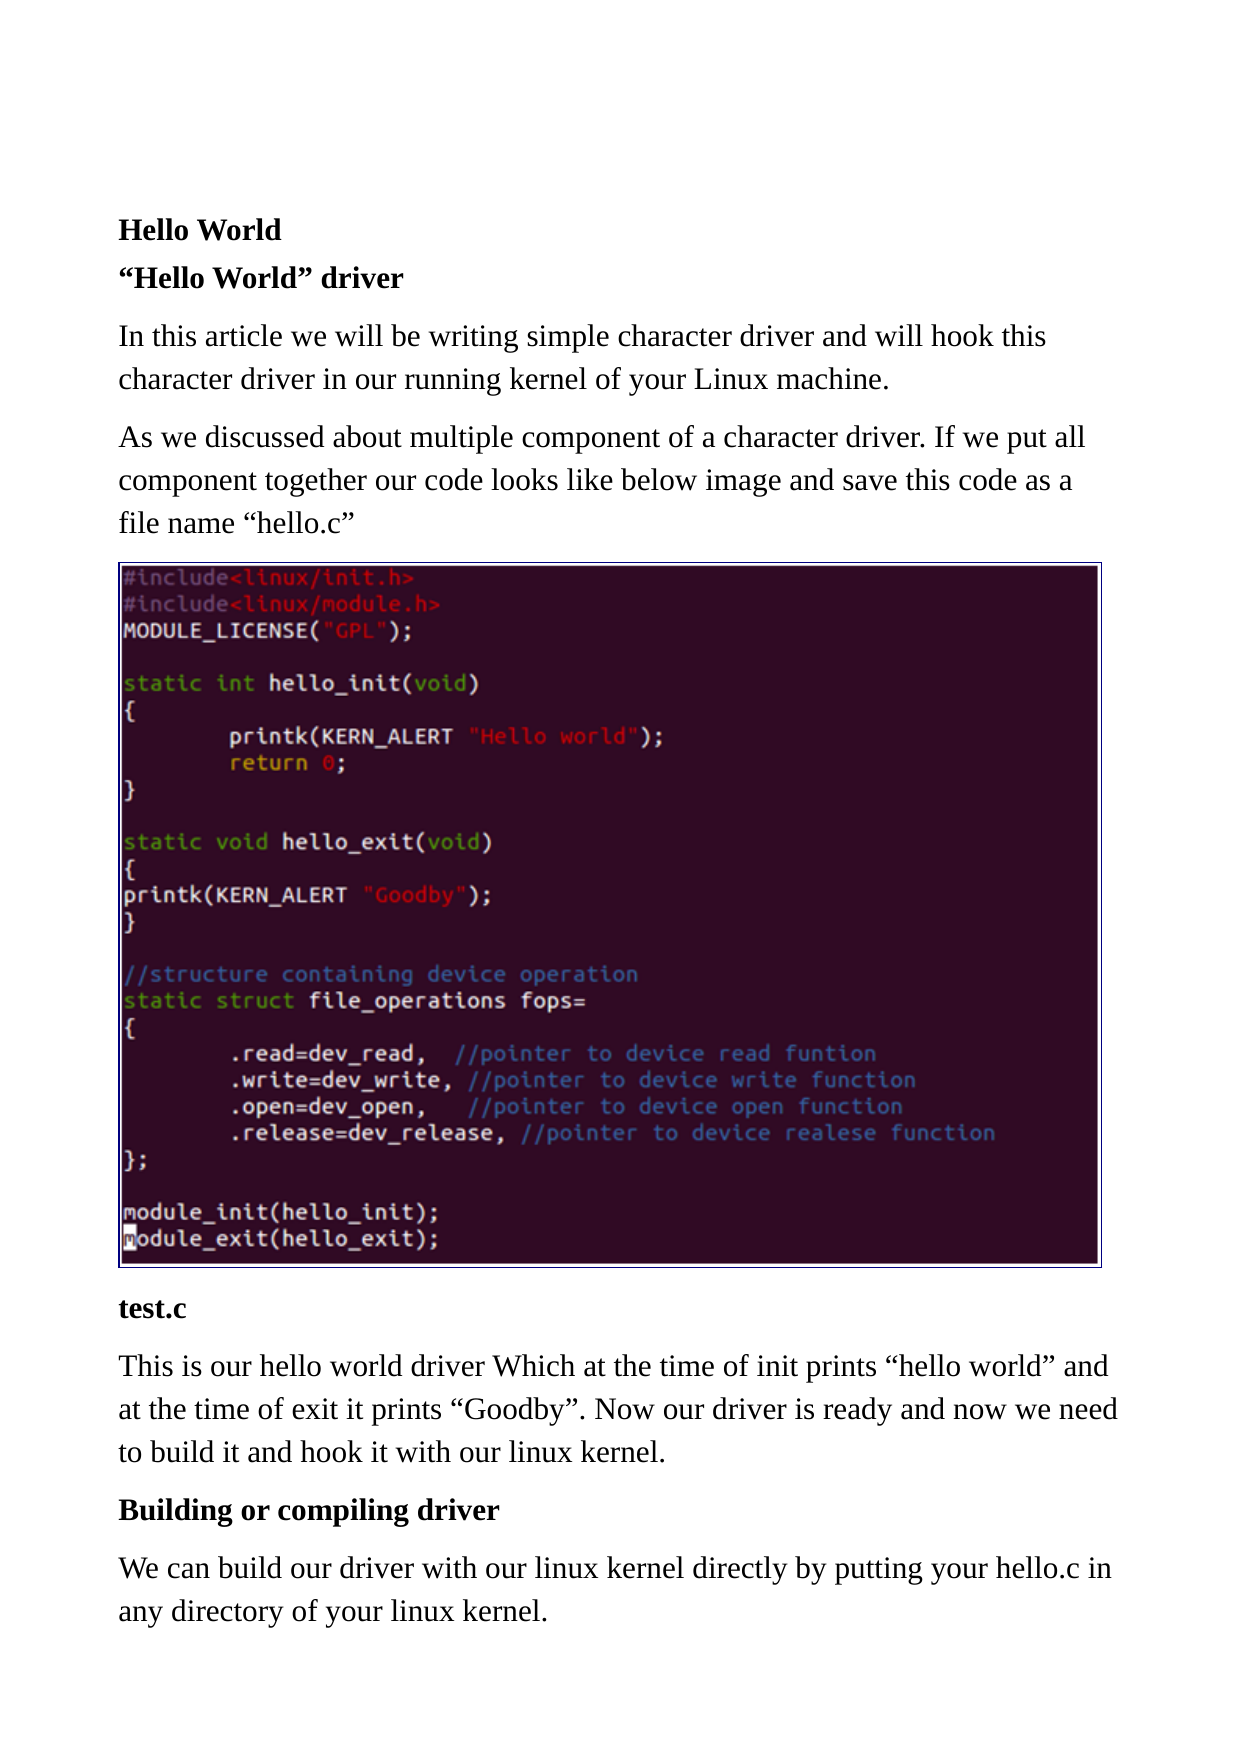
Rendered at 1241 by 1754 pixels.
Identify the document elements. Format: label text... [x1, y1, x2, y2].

text We can build our driver with our linux kernel directly by putting your hello.c in any directory of your linux kernel. [118, 1549, 1122, 1628]
text As we discussed about multiple component of a character driver. If we put all component together our code looks like below image and save this code as a file name “hello.c” [118, 418, 1122, 540]
text This is our hello world driver Which at the time of init prints “hello world” and at the time of exit it prints “Goodby”. Now our driver is ready and now we need to build it and hook it with our linux kernel. [118, 1347, 1122, 1470]
text test.c [118, 1290, 1122, 1326]
picture [120, 563, 1101, 1267]
text Building or compiling driver [118, 1491, 1122, 1527]
text “Hello World” driver [118, 259, 1122, 295]
subtitle Hello World [118, 211, 1122, 247]
text In this article we will be writing simple character driver and will hook this character driver in our running kernel of your Linux machine. [118, 317, 1122, 396]
